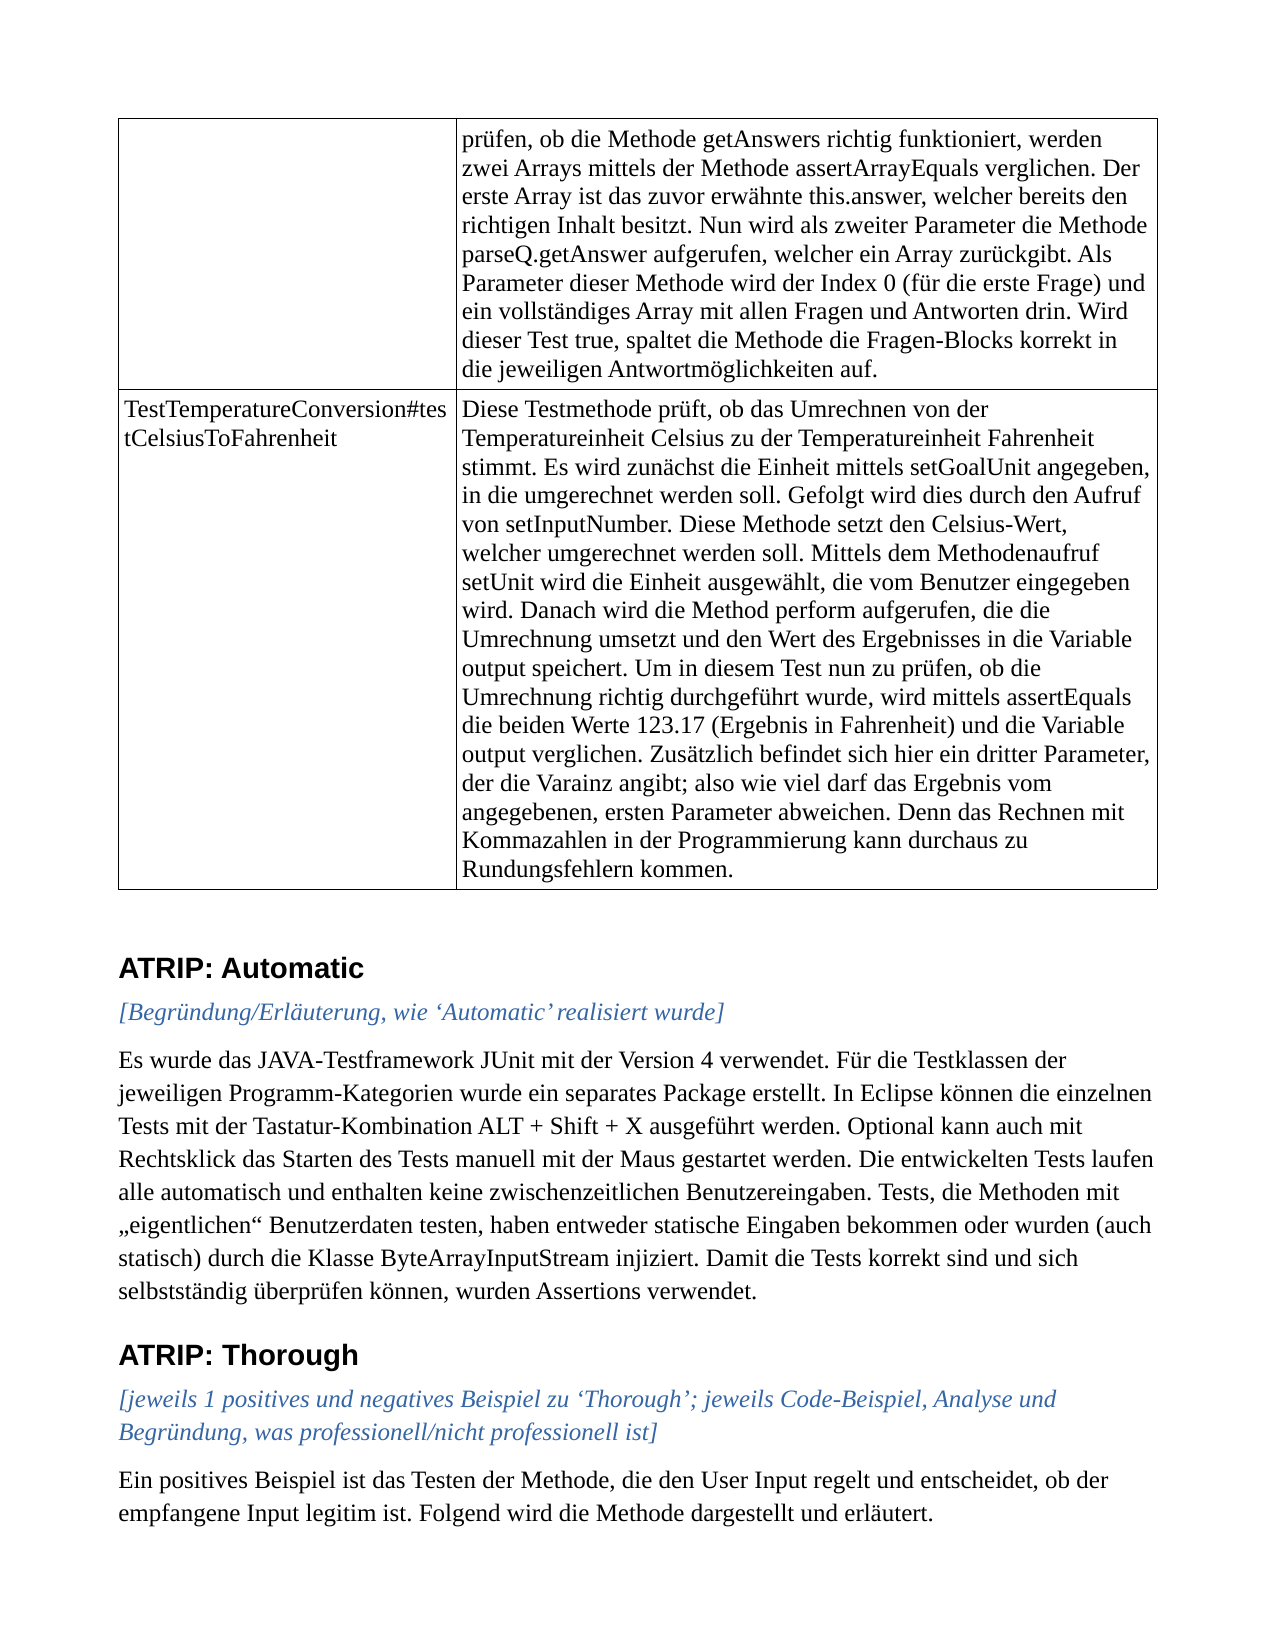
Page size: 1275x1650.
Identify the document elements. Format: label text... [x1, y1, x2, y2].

text Es wurde das JAVA-Testframework JUnit mit der Version 4 verwendet. Für die Testklassen der jeweiligen Programm-Kategorien wurde ein separates Package erstellt. In Eclipse können die einzelnen Tests mit der Tastatur-Kombination ALT + Shift + X ausgeführt werden. Optional kann auch mit Rechtsklick das Starten des Tests manuell mit der Maus gestartet werden. Die entwickelten Tests laufen alle automatisch und enthalten keine zwischenzeitlichen Benutzereingaben. Tests, die Methoden mit „eigentlichen“ Benutzerdaten testen, haben entweder statische Eingaben bekommen oder wurden (auch statisch) durch die Klasse ByteArrayInputStream injiziert. Damit die Tests korrekt sind und sich selbstständig überprüfen können, wurden Assertions verwendet. [118, 1045, 1157, 1305]
subtitle ATRIP: Thorough [118, 1338, 1157, 1372]
table_cell prüfen, ob die Methode getAnswers richtig funktioniert, werden zwei Arrays mittels der Methode assertArrayEquals verglichen. Der erste Array ist das zuvor erwähnte this.answer, welcher bereits den richtigen Inhalt besitzt. Nun wird als zweiter Parameter die Methode parseQ.getAnswer aufgerufen, welcher ein Array zurückgibt. Als Parameter dieser Methode wird der Index 0 (für die erste Frage) und ein vollständiges Array mit allen Fragen und Antworten drin. Wird dieser Test true, spaltet die Methode die Fragen-Blocks korrekt in die jeweiligen Antwortmöglichkeiten auf. [457, 119, 1157, 388]
text [jeweils 1 positives und negatives Beispiel zu ‘Thorough’; jeweils Code-Beispiel, Analyse und Begründung, was professionell/nicht professionell ist] [118, 1384, 1157, 1446]
subtitle ATRIP: Automatic [118, 951, 1157, 985]
text [Begründung/Erläuterung, wie ‘Automatic’ realisiert wurde] [118, 997, 1157, 1026]
table_cell [119, 119, 456, 388]
text Ein positives Beispiel ist das Testen der Methode, die den User Input regelt und entscheidet, ob der empfangene Input legitim ist. Folgend wird die Methode dargestellt und erläutert. [118, 1465, 1157, 1527]
table_cell TestTemperatureConversion#testCelsiusToFahrenheit [119, 390, 456, 889]
table_cell Diese Testmethode prüft, ob das Umrechnen von der Temperatureinheit Celsius zu der Temperatureinheit Fahrenheit stimmt. Es wird zunächst die Einheit mittels setGoalUnit angegeben, in die umgerechnet werden soll. Gefolgt wird dies durch den Aufruf von setInputNumber. Diese Methode setzt den Celsius-Wert, welcher umgerechnet werden soll. Mittels dem Methodenaufruf setUnit wird die Einheit ausgewählt, die vom Benutzer eingegeben wird. Danach wird die Method perform aufgerufen, die die Umrechnung umsetzt und den Wert des Ergebnisses in die Variable output speichert. Um in diesem Test nun zu prüfen, ob die Umrechnung richtig durchgeführt wurde, wird mittels assertEquals die beiden Werte 123.17 (Ergebnis in Fahrenheit) und die Variable output verglichen. Zusätzlich befindet sich hier ein dritter Parameter, der die Varainz angibt; also wie viel darf das Ergebnis vom angegebenen, ersten Parameter abweichen. Denn das Rechnen mit Kommazahlen in der Programmierung kann durchaus zu Rundungsfehlern kommen. [457, 390, 1157, 889]
